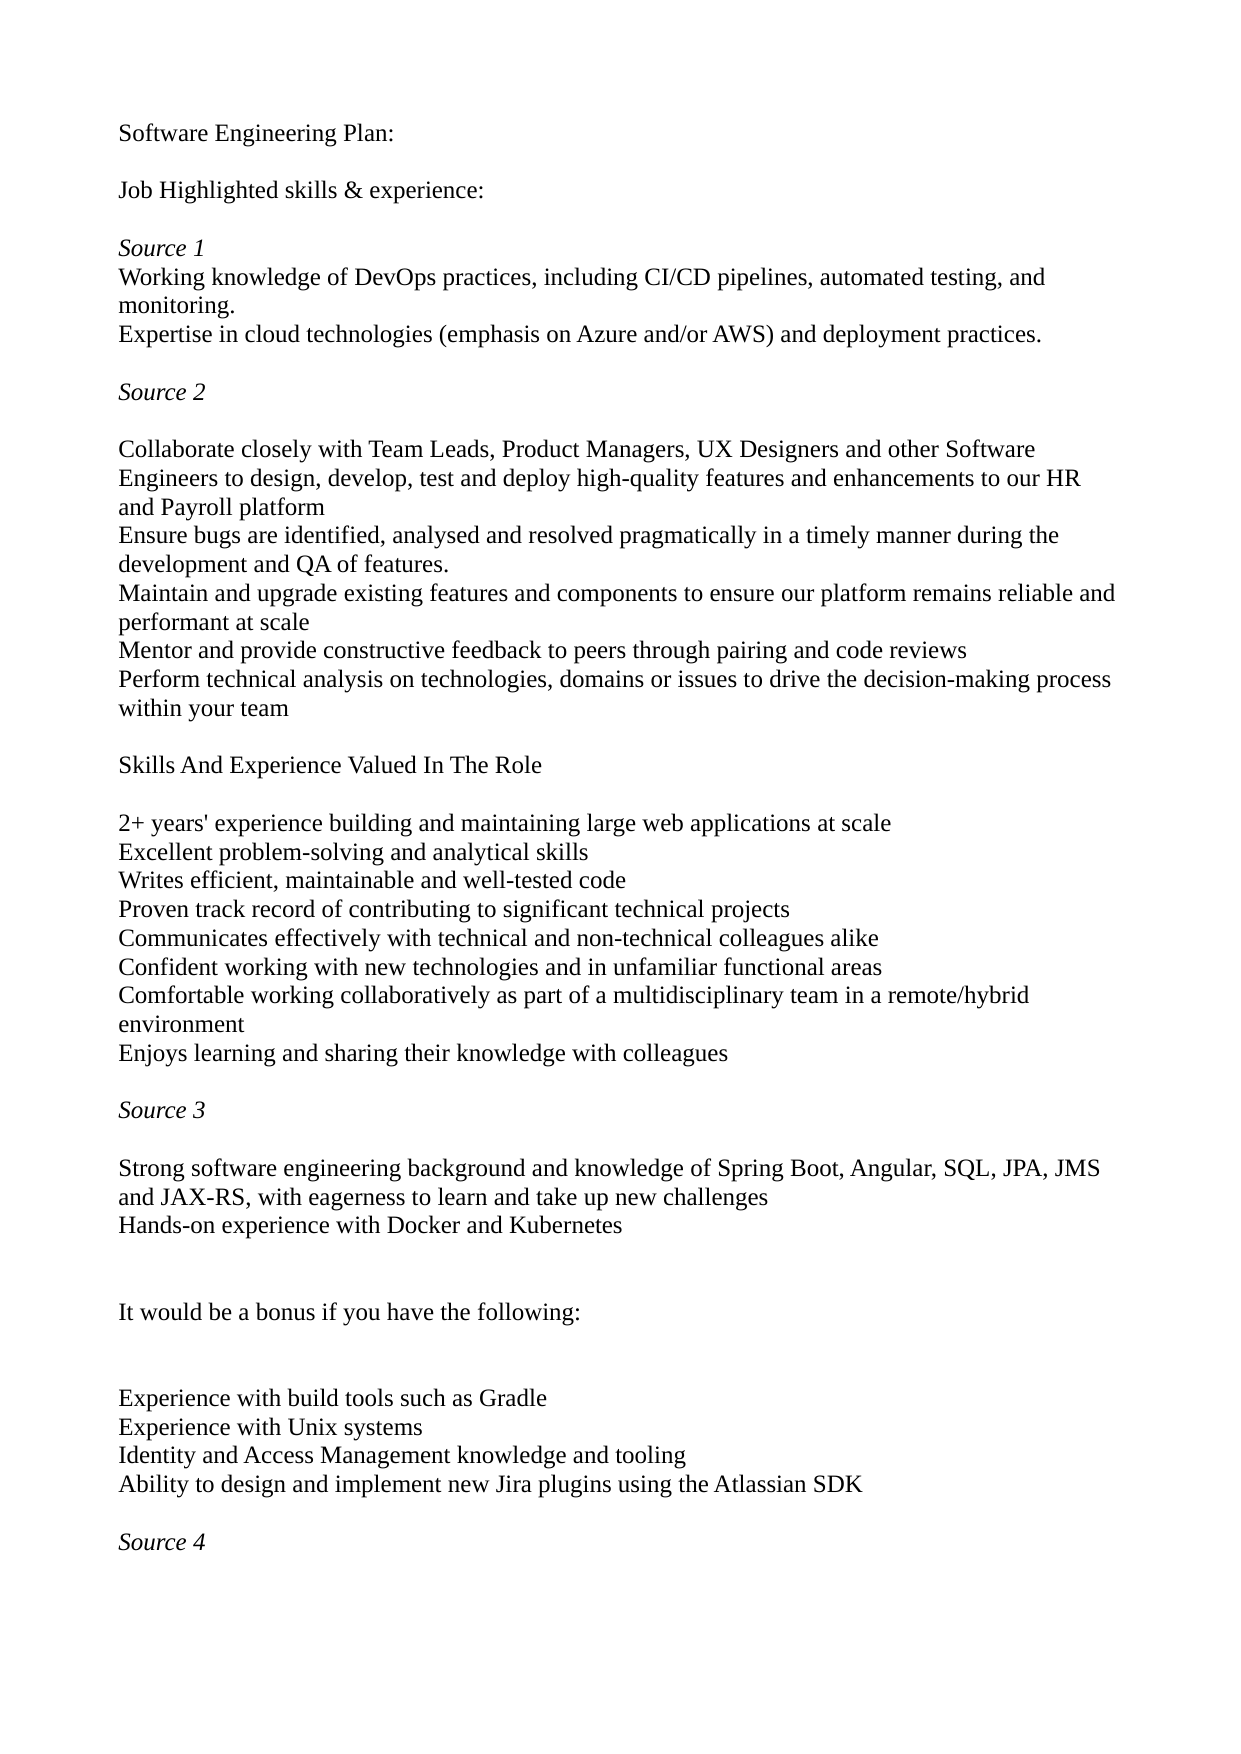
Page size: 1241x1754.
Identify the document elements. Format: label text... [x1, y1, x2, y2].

text Writes efficient, maintainable and well-tested code [118, 866, 1122, 894]
text Hands-on experience with Docker and Kubernetes [118, 1211, 1122, 1239]
text Source 2 [118, 377, 1122, 406]
text Confident working with new technologies and in unfamiliar functional areas [118, 952, 1122, 981]
text It would be a bonus if you have the following: [118, 1297, 1122, 1326]
text Mentor and provide constructive feedback to peers through pairing and code reviews [118, 636, 1122, 664]
text 2+ years' experience building and maintaining large web applications at scale [118, 808, 1122, 837]
text Excellent problem-solving and analytical skills [118, 837, 1122, 866]
text Proven track record of contributing to significant technical projects [118, 894, 1122, 923]
text Source 3 [118, 1096, 1122, 1124]
text Collaborate closely with Team Leads, Product Managers, UX Designers and other Software Engineers to design, develop, test and deploy high-quality features and enhancements to our HR and Payroll platform [118, 434, 1122, 521]
text Expertise in cloud technologies (emphasis on Azure and/or AWS) and deployment practices. [118, 319, 1122, 348]
text Communicates effectively with technical and non-technical colleagues alike [118, 923, 1122, 952]
text Ability to design and implement new Jira plugins using the Atlassian SDK [118, 1469, 1122, 1498]
text Strong software engineering background and knowledge of Spring Boot, Angular, SQL, JPA, JMS and JAX-RS, with eagerness to learn and take up new challenges [118, 1153, 1122, 1211]
text Maintain and upgrade existing features and components to ensure our platform remains reliable and performant at scale [118, 578, 1122, 636]
text Experience with build tools such as Gradle [118, 1383, 1122, 1412]
text Source 4 [118, 1527, 1122, 1556]
text Perform technical analysis on technologies, domains or issues to drive the decision-making process within your team [118, 664, 1122, 722]
text Enjoys learning and sharing their knowledge with colleagues [118, 1038, 1122, 1067]
text Source 1 [118, 233, 1122, 262]
text Ensure bugs are identified, analysed and resolved pragmatically in a timely manner during the development and QA of features. [118, 521, 1122, 578]
text Software Engineering Plan: [118, 118, 1122, 147]
text Skills And Experience Valued In The Role [118, 751, 1122, 779]
text Identity and Access Management knowledge and tooling [118, 1441, 1122, 1469]
text Working knowledge of DevOps practices, including CI/CD pipelines, automated testing, and monitoring. [118, 262, 1122, 319]
text Job Highlighted skills & experience: [118, 176, 1122, 204]
text Experience with Unix systems [118, 1412, 1122, 1441]
text Comfortable working collaboratively as part of a multidisciplinary team in a remote/hybrid environment [118, 981, 1122, 1038]
